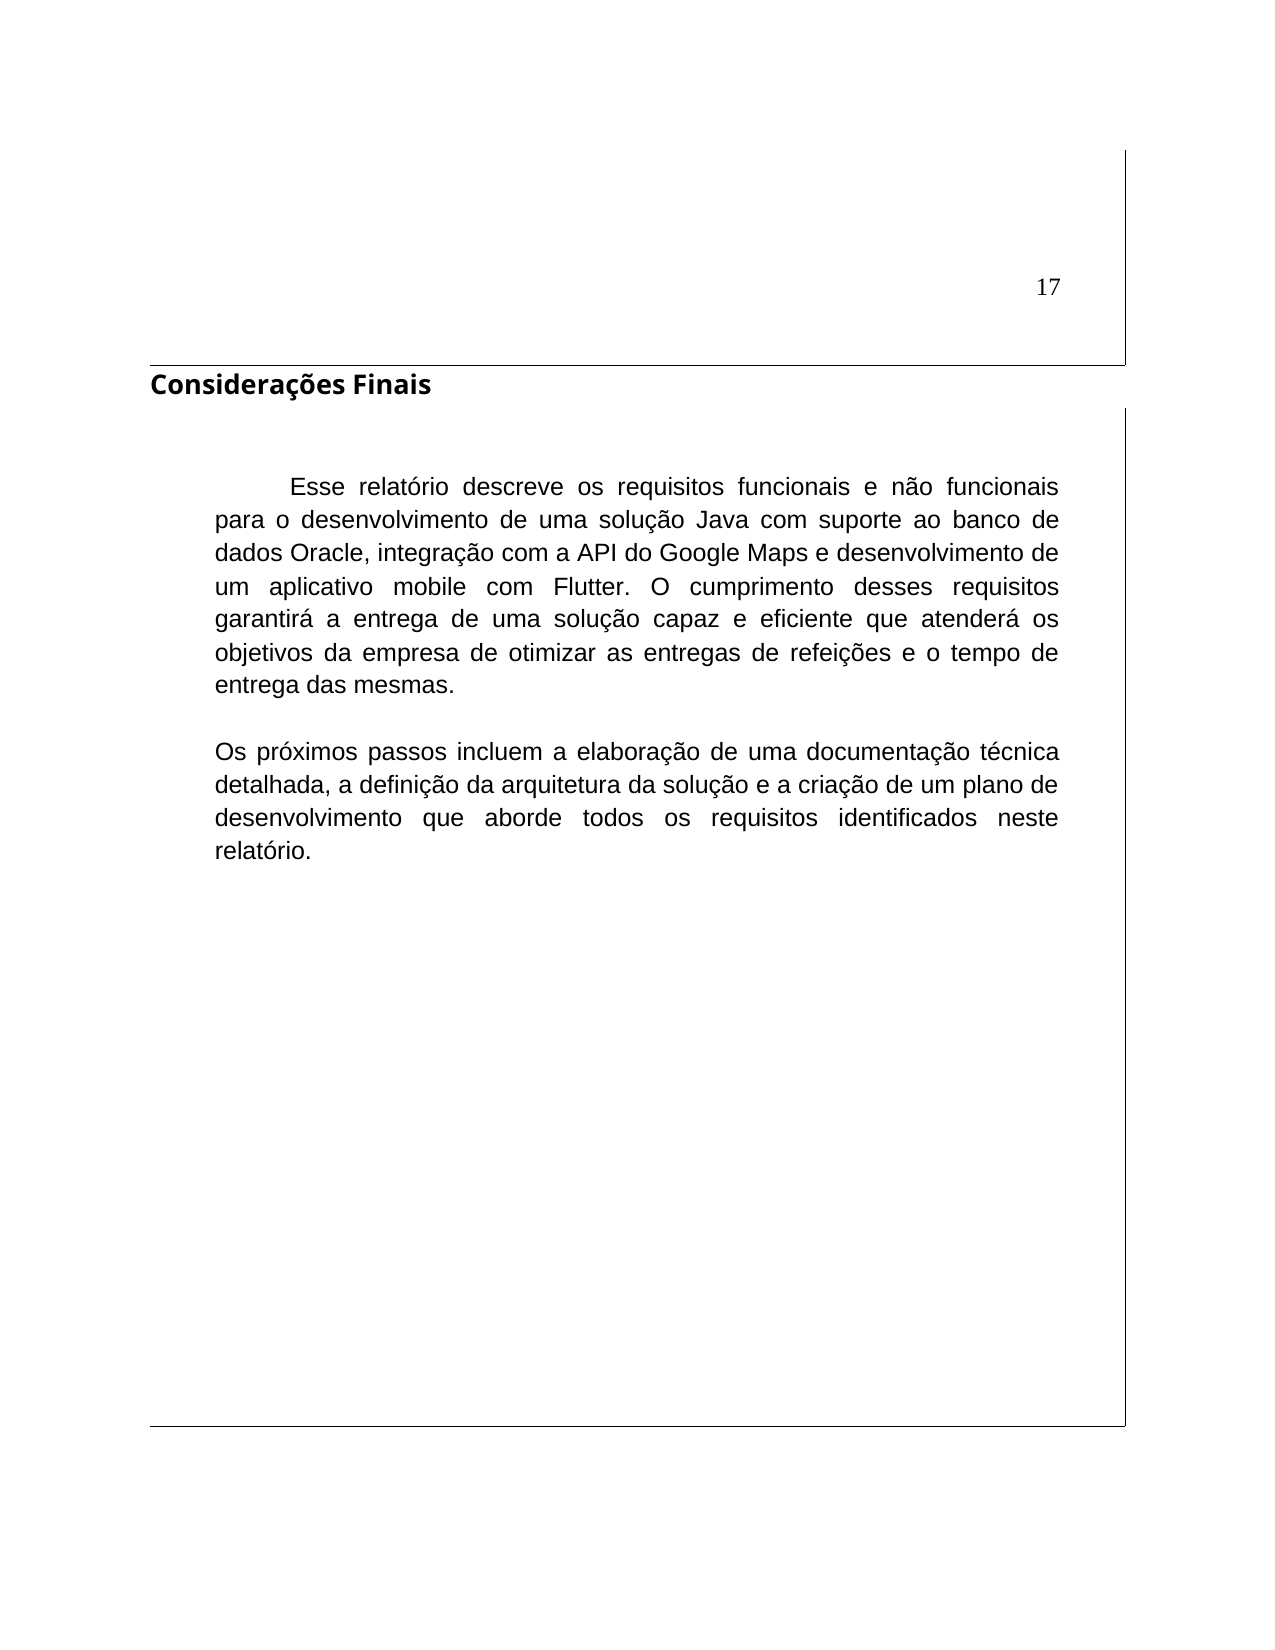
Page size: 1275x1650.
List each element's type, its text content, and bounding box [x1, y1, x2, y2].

text Os próximos passos incluem a elaboração de uma documentação técnica detalhada, a definição da arquitetura da solução e a criação de um plano de desenvolvimento que aborde todos os requisitos identificados neste relatório. [150, 672, 1125, 864]
text Esse relatório descreve os requisitos funcionais e não funcionais para o desenvolvimento de uma solução Java com suporte ao banco de dados Oracle, integração com a API do Google Maps e desenvolvimento de um aplicativo mobile com Flutter. O cumprimento desses requisitos garantirá a entrega de uma solução capaz e eficiente que atenderá os objetivos da empresa de otimizar as entregas de refeições e o tempo de entrega das mesmas. [150, 408, 1125, 672]
subtitle Considerações Finais [150, 365, 1125, 402]
